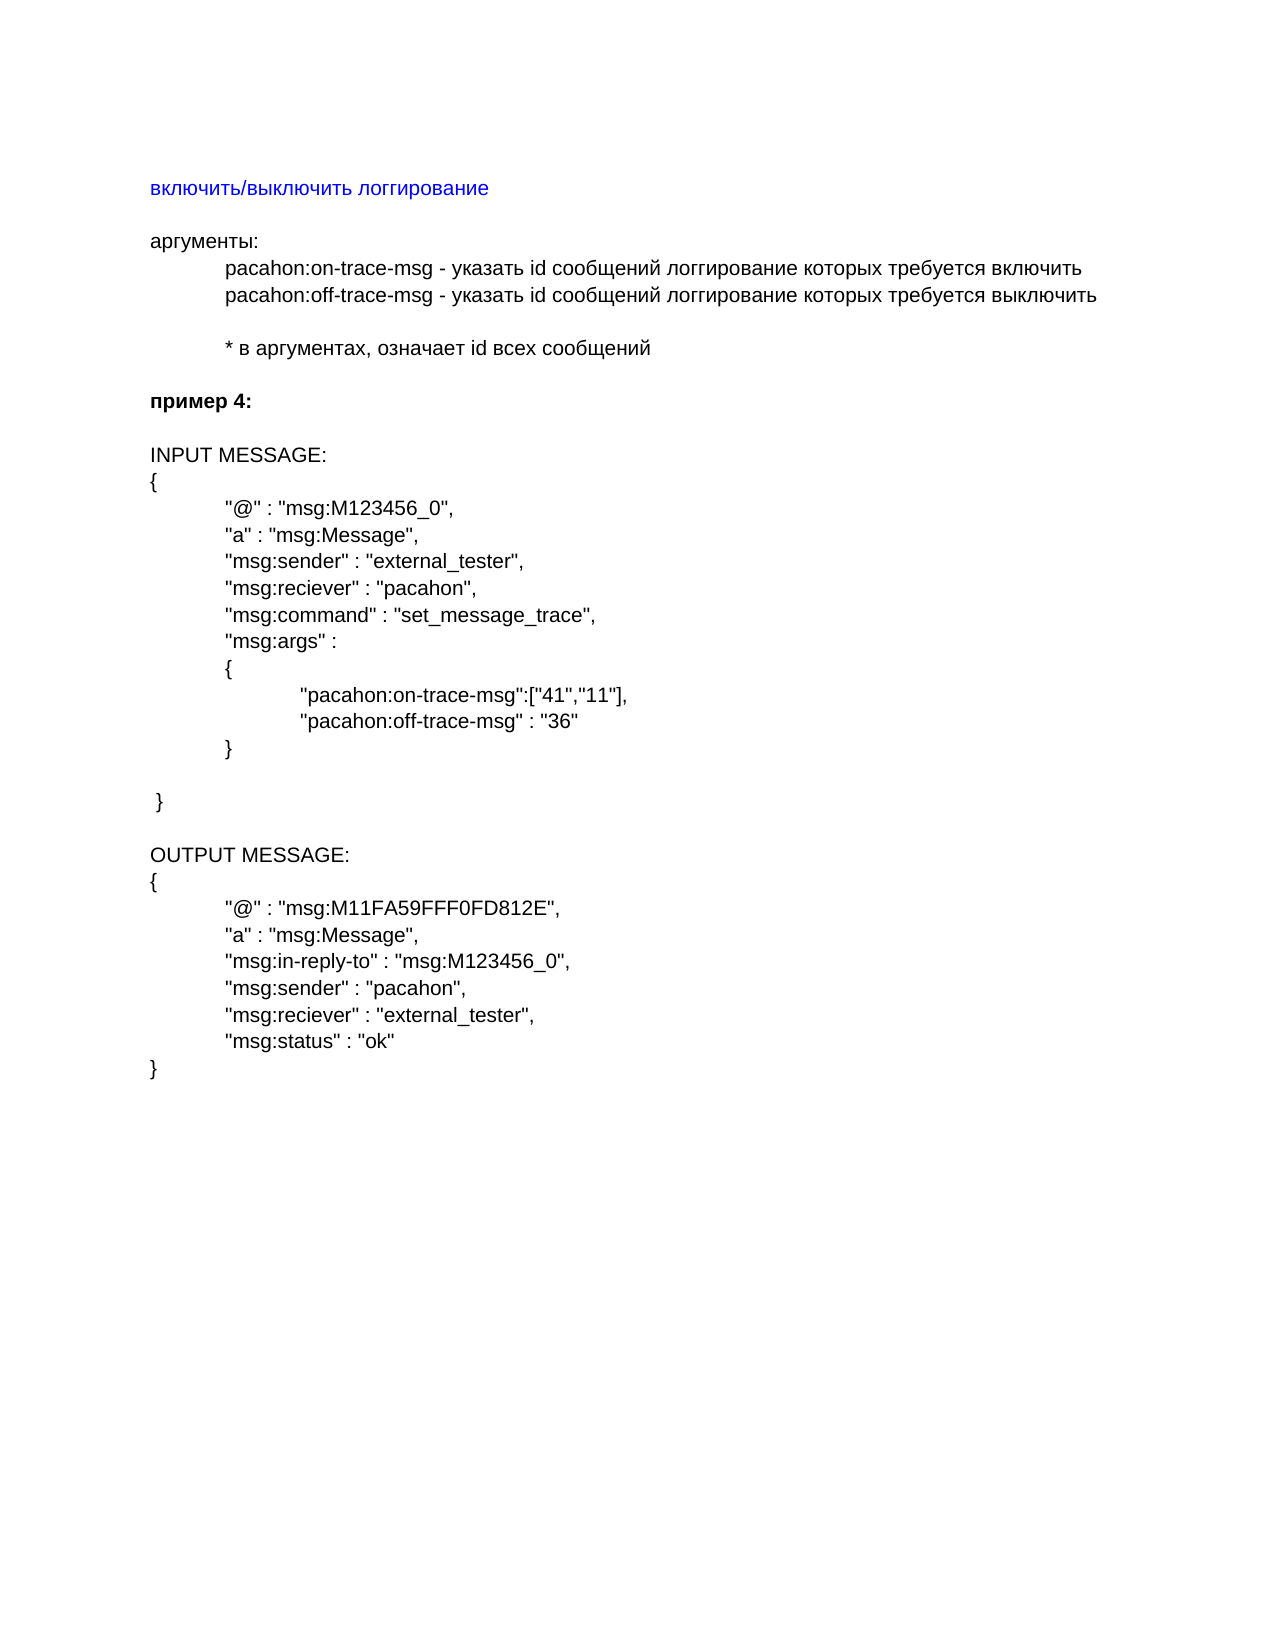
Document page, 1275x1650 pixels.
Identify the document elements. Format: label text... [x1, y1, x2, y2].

text "msg:sender" : "pacahon", [150, 977, 1125, 1000]
text "msg:command" : "set_message_trace", [150, 603, 1125, 627]
text "msg:reciever" : "pacahon", [150, 577, 1125, 600]
text включить/выключить логгирование [150, 177, 1125, 200]
text "msg:status" : "ok" [150, 1030, 1125, 1053]
text "a" : "msg:Message", [150, 923, 1125, 947]
text { [150, 470, 1125, 493]
text "@" : "msg:M11FA59FFF0FD812E", [150, 897, 1125, 920]
text } [150, 1057, 1125, 1080]
text * в аргументах, означает id всех сообщений [150, 337, 1125, 360]
text } [150, 790, 1125, 813]
text "msg:args" : [150, 630, 1125, 653]
text { [150, 870, 1125, 893]
text } [150, 737, 1125, 760]
text аргументы: [150, 230, 1125, 253]
text "@" : "msg:M123456_0", [150, 497, 1125, 520]
text пример 4: [150, 390, 1125, 413]
text "a" : "msg:Message", [150, 523, 1125, 547]
text pacahon:on-trace-msg - указать id сообщений логгирование которых требуется включить [150, 257, 1125, 280]
text "msg:in-reply-to" : "msg:M123456_0", [150, 950, 1125, 973]
text { [150, 657, 1125, 680]
text OUTPUT MESSAGE: [150, 843, 1125, 867]
text "msg:reciever" : "external_tester", [150, 1003, 1125, 1027]
text "pacahon:on-trace-msg":["41","11"], [150, 683, 1125, 707]
text "msg:sender" : "external_tester", [150, 550, 1125, 573]
text "pacahon:off-trace-msg" : "36" [150, 710, 1125, 733]
text INPUT MESSAGE: [150, 443, 1125, 467]
text pacahon:off-trace-msg - указать id сообщений логгирование которых требуется выключить [150, 283, 1125, 307]
